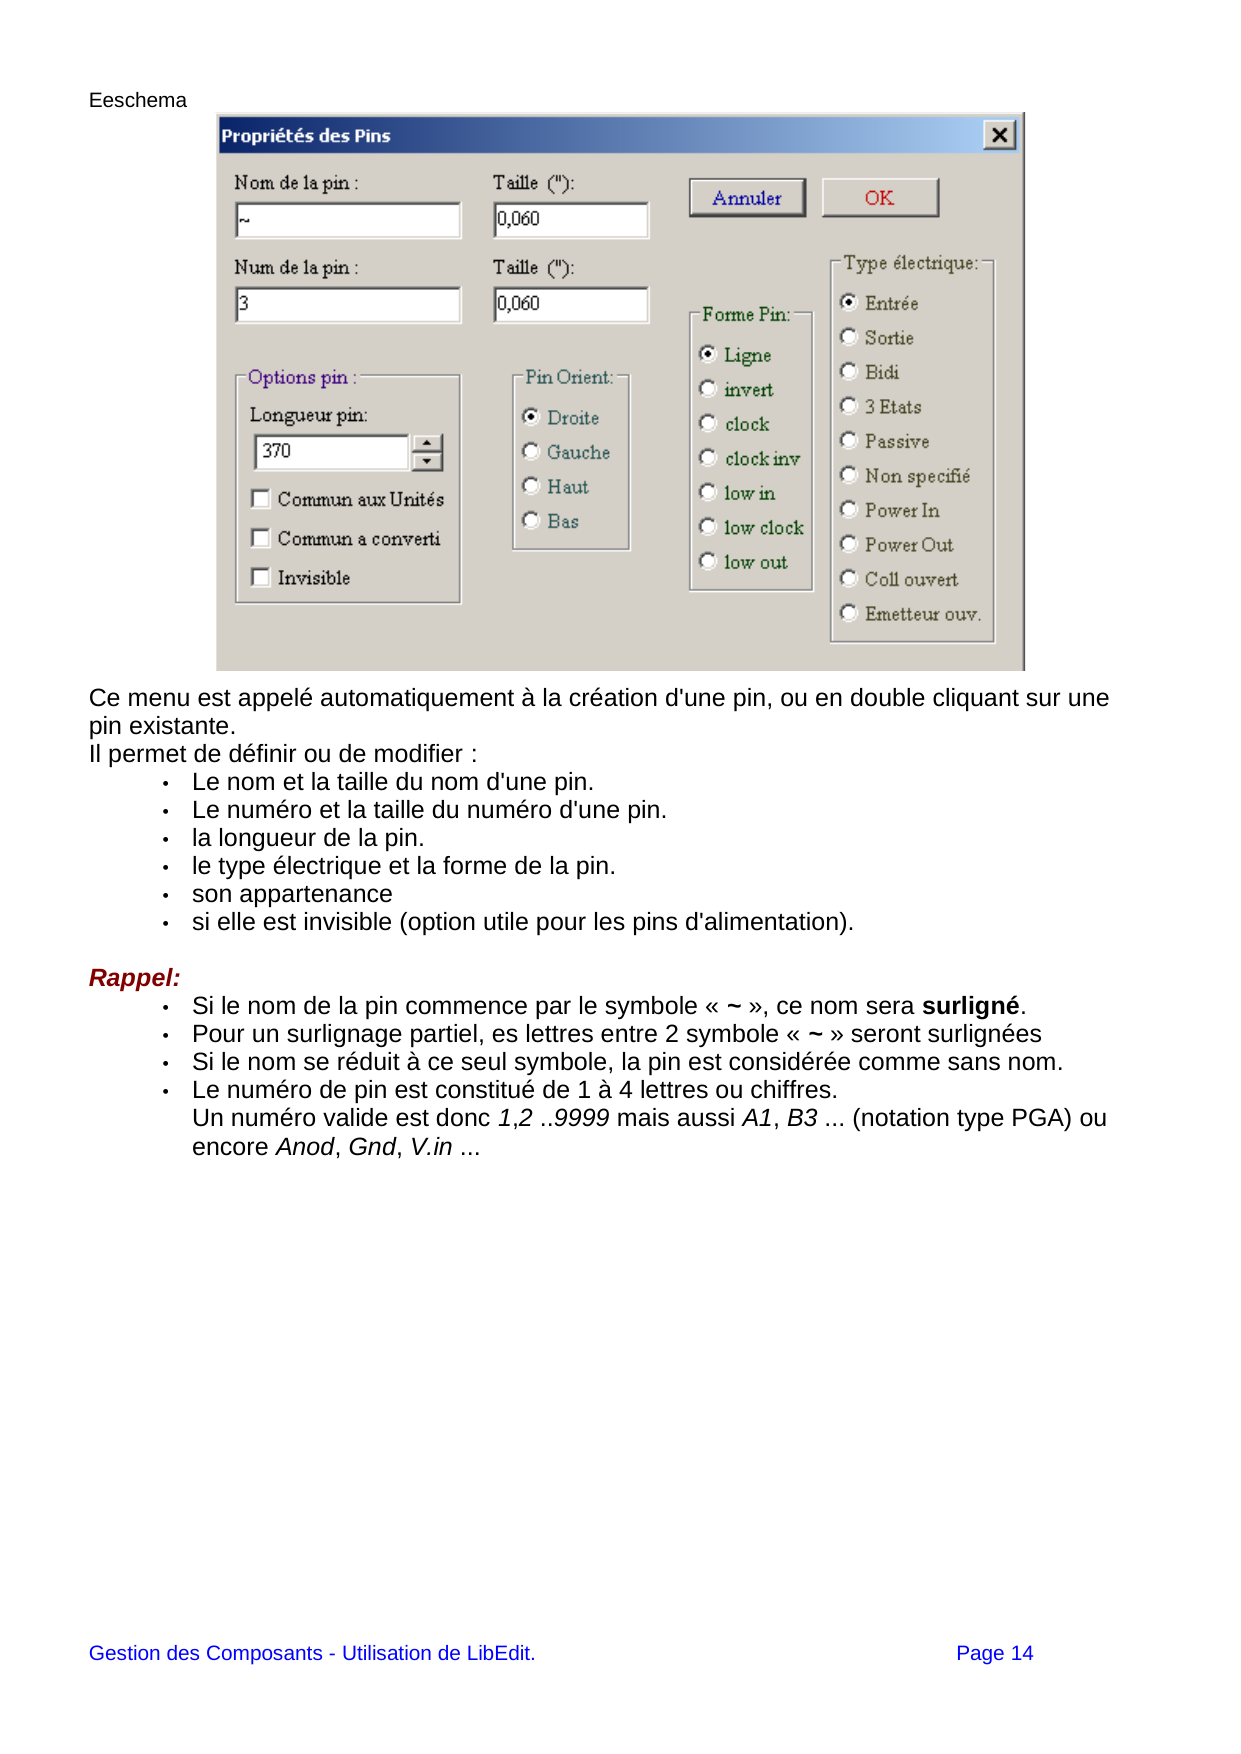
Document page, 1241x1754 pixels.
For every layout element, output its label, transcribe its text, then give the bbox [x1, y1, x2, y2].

text Ce menu est appelé automatiquement à la création d'une pin, ou en double cliquant sur une pin existante. [88, 684, 1152, 740]
list son appartenance [162, 880, 1152, 908]
list le type électrique et la forme de la pin. [162, 852, 1152, 880]
text Il permet de définir ou de modifier : [88, 740, 1152, 768]
list si elle est invisible (option utile pour les pins d'alimentation). [162, 908, 1152, 936]
list la longueur de la pin. [162, 824, 1152, 852]
list Le numéro et la taille du numéro d'une pin. [162, 796, 1152, 824]
list Si le nom se réduit à ce seul symbole, la pin est considérée comme sans nom. [162, 1048, 1152, 1076]
list Le numéro de pin est constitué de 1 à 4 lettres ou chiffres. Un numéro valide est donc 1,2 ..9999 mais aussi A1, B3 ... (notation type PGA) ou encore Anod, Gnd, V.in ... [162, 1076, 1152, 1160]
list Le nom et la taille du nom d'une pin. [162, 768, 1152, 796]
picture [215, 112, 1025, 671]
list Si le nom de la pin commence par le symbole « ~ », ce nom sera surligné. [162, 992, 1152, 1020]
text Rappel: [88, 964, 1152, 992]
list Pour un surlignage partiel, es lettres entre 2 symbole « ~ » seront surlignées [162, 1020, 1152, 1048]
